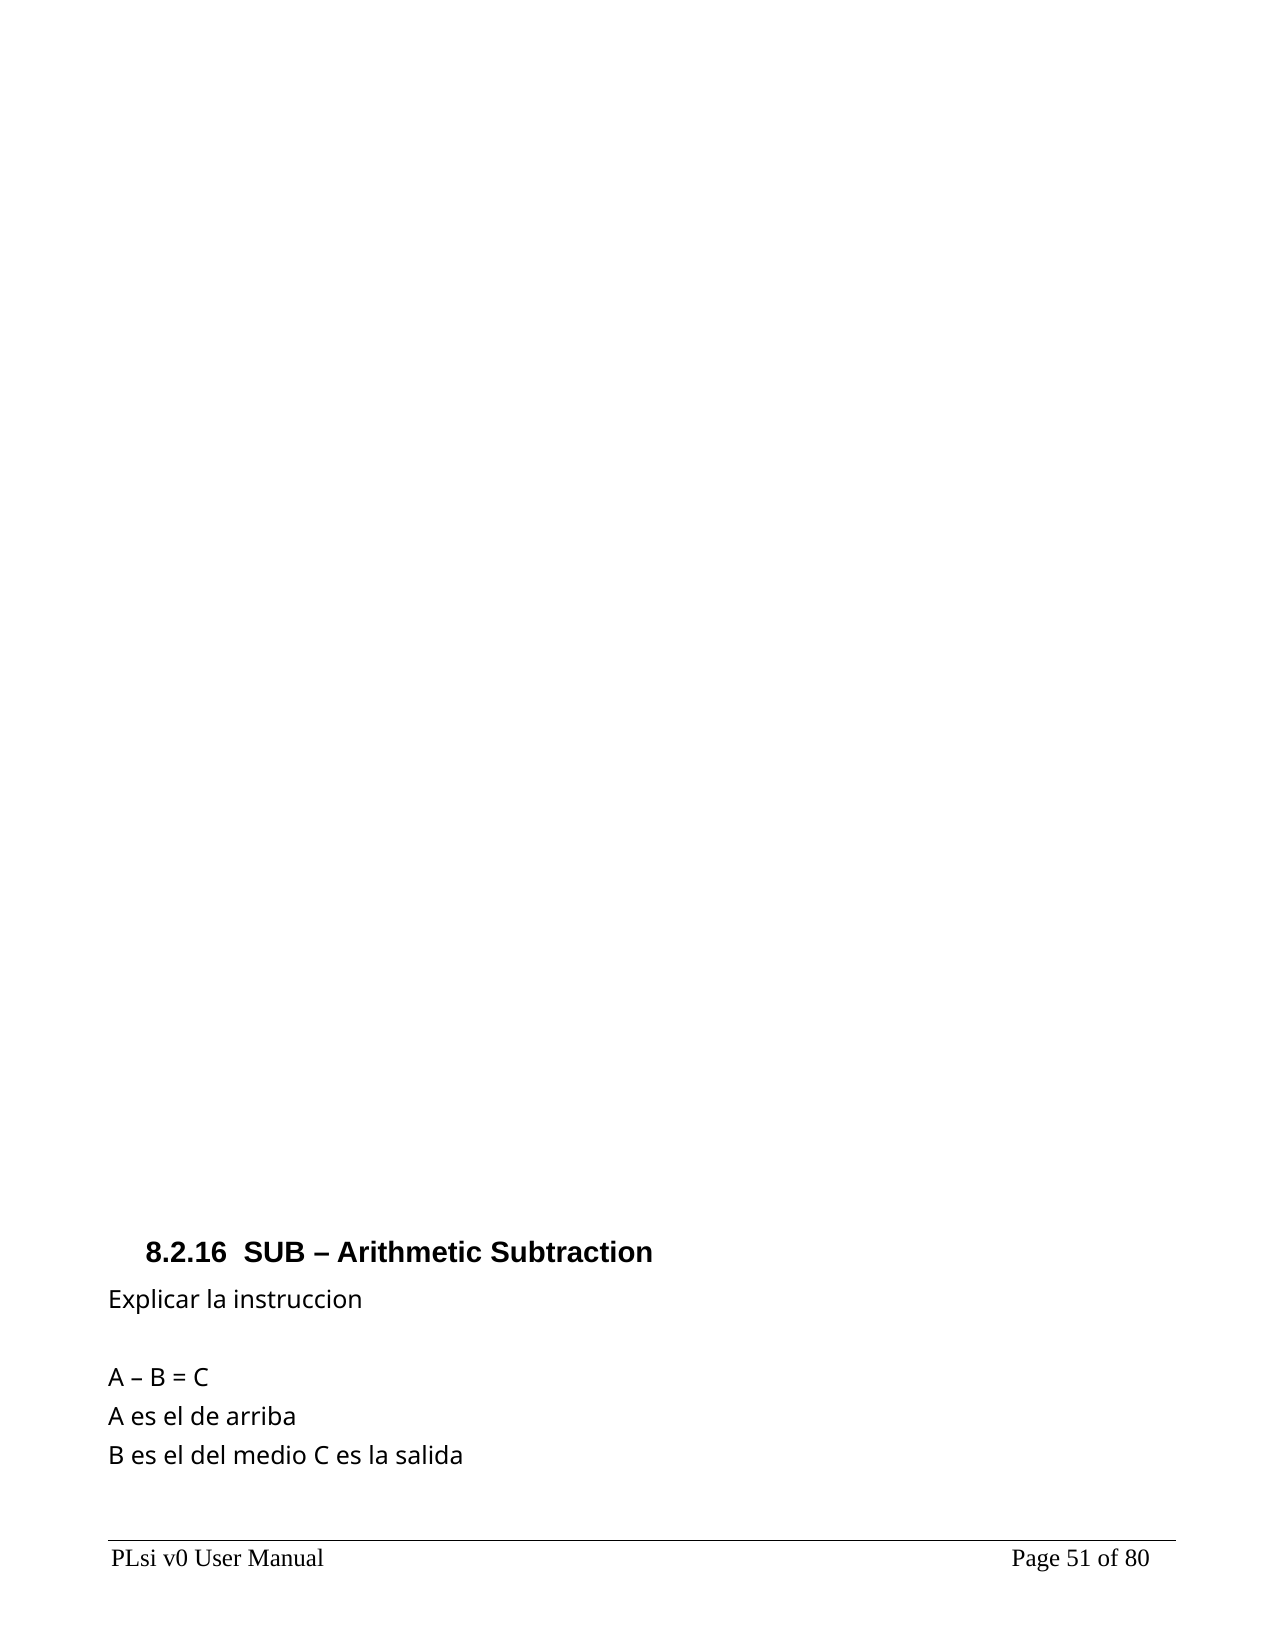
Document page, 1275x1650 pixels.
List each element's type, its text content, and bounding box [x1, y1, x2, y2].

text A es el de arriba [108, 1399, 1176, 1433]
text Explicar la instruccion [108, 1281, 1176, 1315]
subtitle 8.2.16 SUB – Arithmetic Subtraction [145, 1235, 1176, 1269]
text A – B = C [108, 1360, 1176, 1394]
text B es el del medio C es la salida [108, 1438, 1176, 1472]
